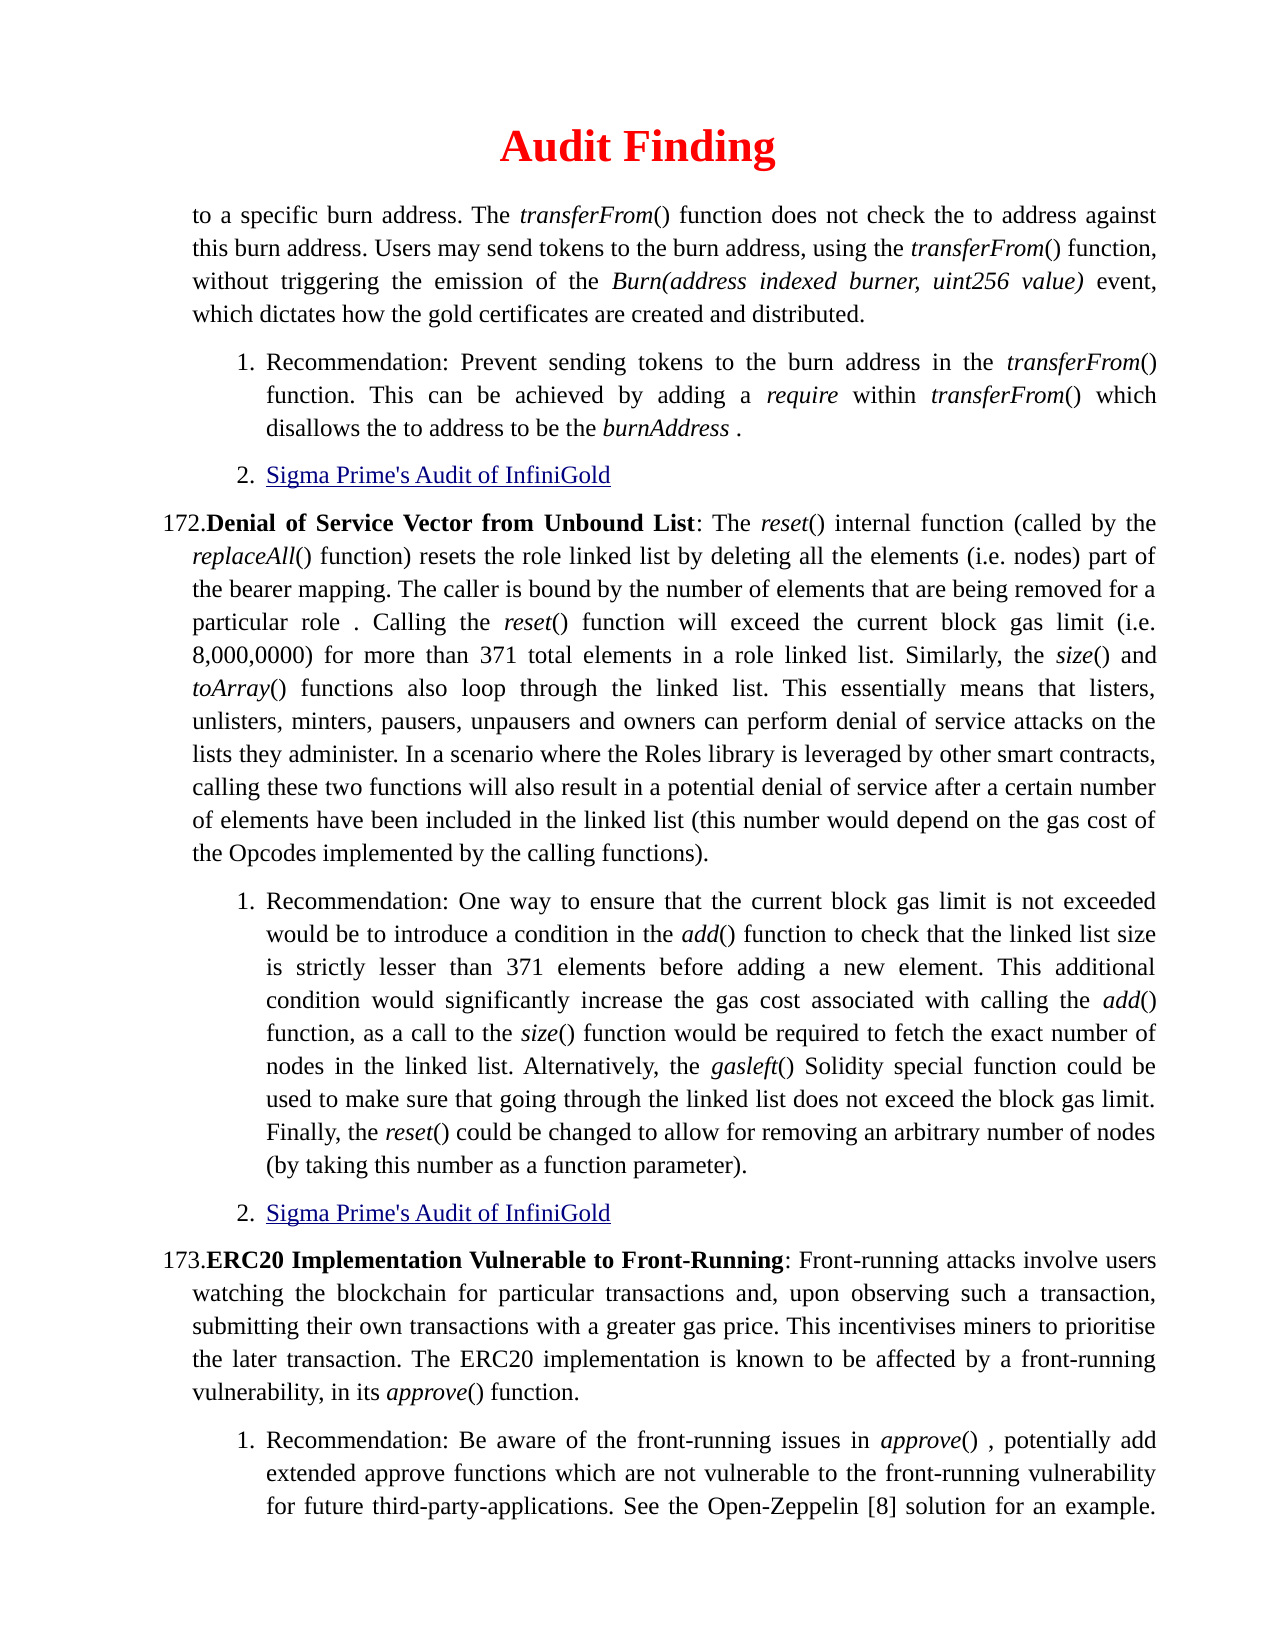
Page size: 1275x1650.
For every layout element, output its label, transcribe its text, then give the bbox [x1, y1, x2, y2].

list Sigma Prime's Audit of InfiniGold [236, 1198, 1157, 1227]
list ERC20 Implementation Vulnerable to Front-Running: Front-running attacks involve users watching the blockchain for particular transactions and, upon observing such a transaction, submitting their own transactions with a greater gas price. This incentivises miners to prioritise the later transaction. The ERC20 implementation is known to be affected by a front-running vulnerability, in its approve() function. [162, 1245, 1157, 1406]
list Denial of Service Vector from Unbound List: The reset() internal function (called by the replaceAll() function) resets the role linked list by deleting all the elements (i.e. nodes) part of the bearer mapping. The caller is bound by the number of elements that are being removed for a particular role . Calling the reset() function will exceed the current block gas limit (i.e. 8,000,0000) for more than 371 total elements in a role linked list. Similarly, the size() and toArray() functions also loop through the linked list. This essentially means that listers, unlisters, minters, pausers, unpausers and owners can perform denial of service attacks on the lists they administer. In a scenario where the Roles library is leveraged by other smart contracts, calling these two functions will also result in a potential denial of service after a certain number of elements have been included in the linked list (this number would depend on the gas cost of the Opcodes implemented by the calling functions). [162, 508, 1157, 867]
list Recommendation: One way to ensure that the current block gas limit is not exceeded would be to introduce a condition in the add() function to check that the linked list size is strictly lesser than 371 elements before adding a new element. This additional condition would significantly increase the gas cost associated with calling the add() function, as a call to the size() function would be required to fetch the exact number of nodes in the linked list. Alternatively, the gasleft() Solidity special function could be used to make sure that going through the linked list does not exceed the block gas limit. Finally, the reset() could be changed to allow for removing an arbitrary number of nodes (by taking this number as a function parameter). [236, 886, 1157, 1179]
list Sigma Prime's Audit of InfiniGold [236, 461, 1157, 489]
list to a specific burn address. The transferFrom() function does not check the to address against this burn address. Users may send tokens to the burn address, using the transferFrom() function, without triggering the emission of the Burn(address indexed burner, uint256 value) event, which dictates how the gold certificates are created and distributed. [162, 200, 1157, 328]
list Recommendation: Prevent sending tokens to the burn address in the transferFrom() function. This can be achieved by adding a require within transferFrom() which disallows the to address to be the burnAddress . [236, 347, 1157, 442]
list Recommendation: Be aware of the front-running issues in approve() , potentially add extended approve functions which are not vulnerable to the front-running vulnerability for future third-party-applications. See the Open-Zeppelin [8] solution for an example. [236, 1425, 1157, 1520]
